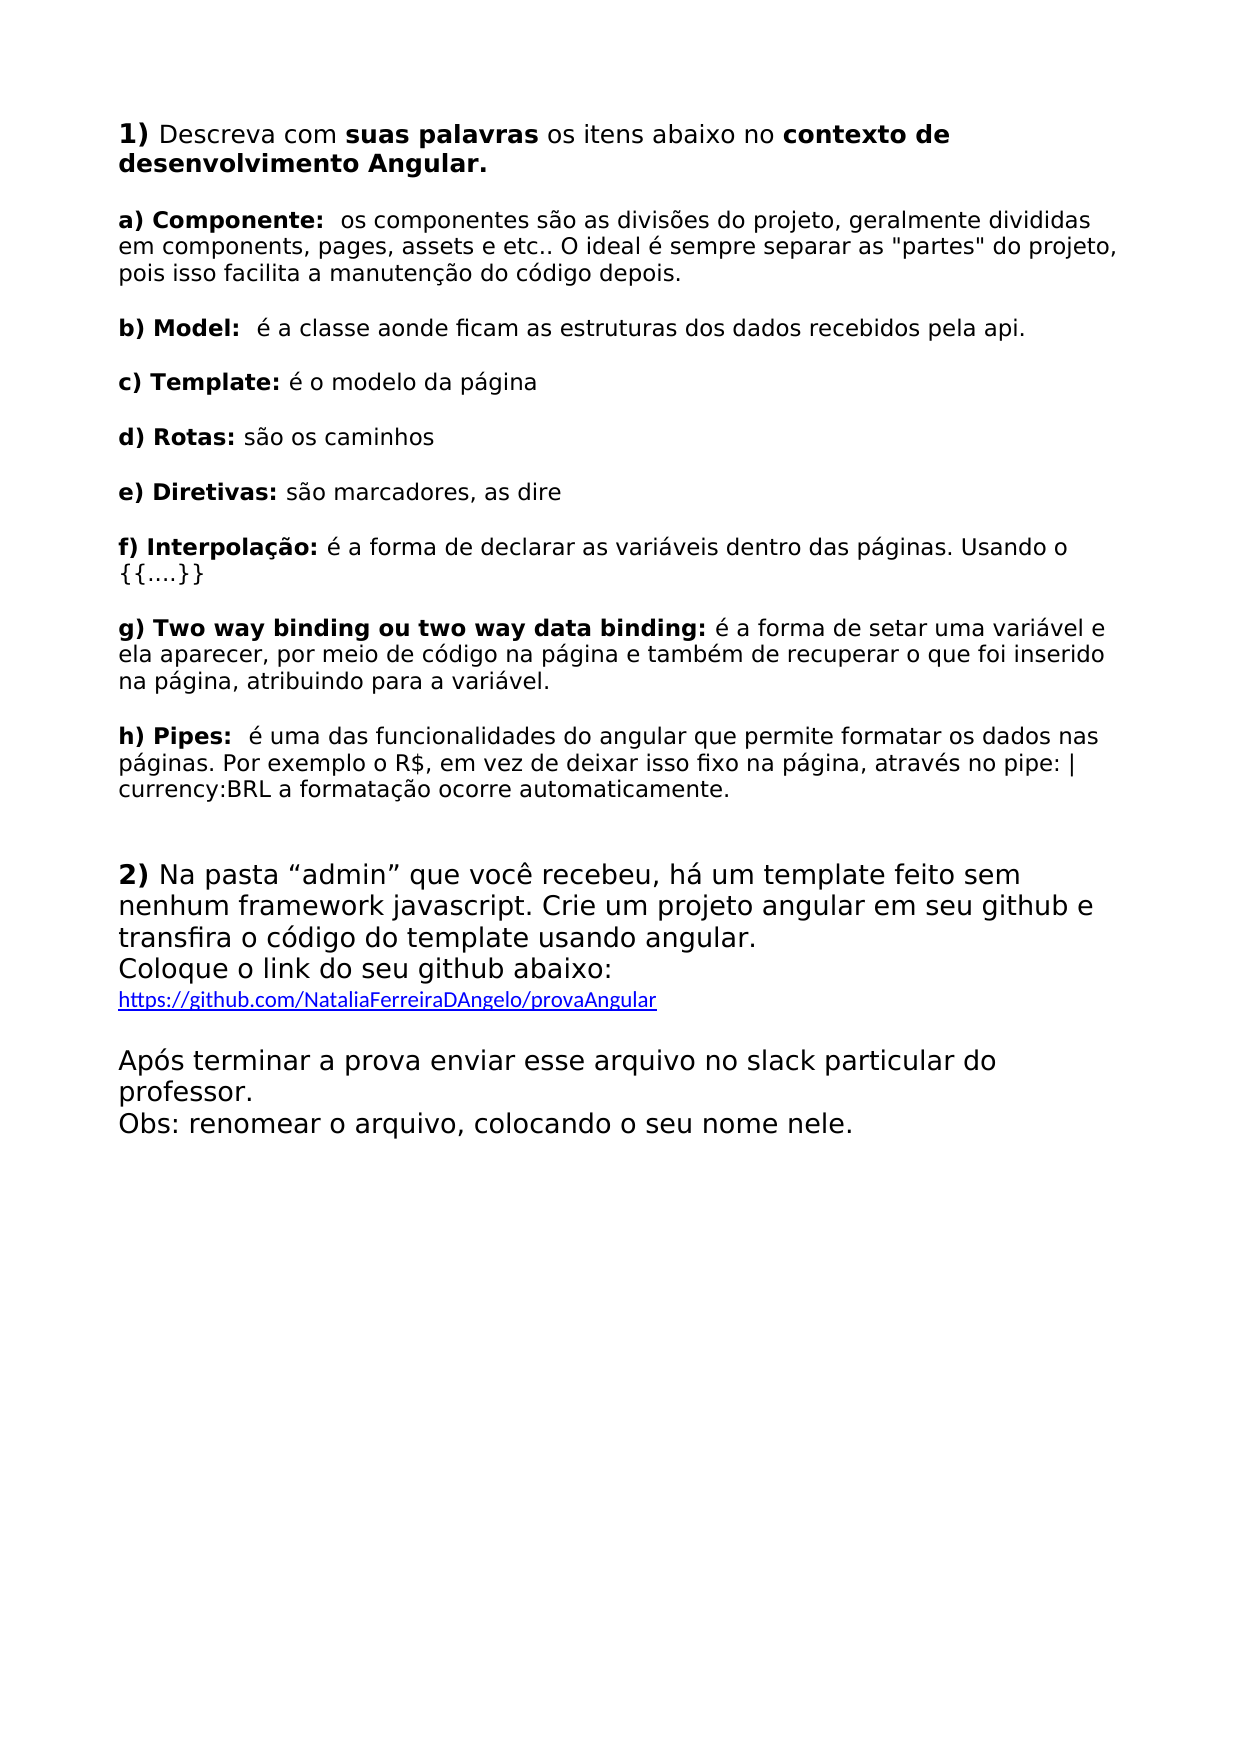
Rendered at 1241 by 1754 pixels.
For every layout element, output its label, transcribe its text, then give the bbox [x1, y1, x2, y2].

text d) Rotas: são os caminhos [118, 424, 1122, 451]
text 2) Na pasta “admin” que você recebeu, há um template feito sem nenhum framework javascript. Crie um projeto angular em seu github e transfira o código do template usando angular. [118, 859, 1122, 954]
text Coloque o link do seu github abaixo: [118, 954, 1122, 985]
text https://github.com/NataliaFerreiraDAngelo/provaAngular [118, 985, 1122, 1013]
text a) Componente: os componentes são as divisões do projeto, geralmente divididas em components, pages, assets e etc.. O ideal é sempre separar as "partes" do projeto, pois isso facilita a manutenção do código depois. [118, 207, 1122, 287]
text e) Diretivas: são marcadores, as dire [118, 479, 1122, 506]
text 1) Descreva com suas palavras os itens abaixo no contexto de desenvolvimento Angular. [118, 118, 1122, 179]
text Após terminar a prova enviar esse arquivo no slack particular do professor. [118, 1013, 1122, 1108]
text g) Two way binding ou two way data binding: é a forma de setar uma variável e ela aparecer, por meio de código na página e também de recuperar o que foi inserido na página, atribuindo para a variável. [118, 615, 1122, 695]
text c) Template: é o modelo da página [118, 369, 1122, 396]
text f) Interpolação: é a forma de declarar as variáveis dentro das páginas. Usando o {{....}} [118, 534, 1122, 587]
text h) Pipes: é uma das funcionalidades do angular que permite formatar os dados nas páginas. Por exemplo o R$, em vez de deixar isso fixo na página, através no pipe: | currency:BRL a formatação ocorre automaticamente. [118, 723, 1122, 803]
text b) Model: é a classe aonde ficam as estruturas dos dados recebidos pela api. [118, 315, 1122, 342]
text Obs: renomear o arquivo, colocando o seu nome nele. [118, 1108, 1122, 1139]
